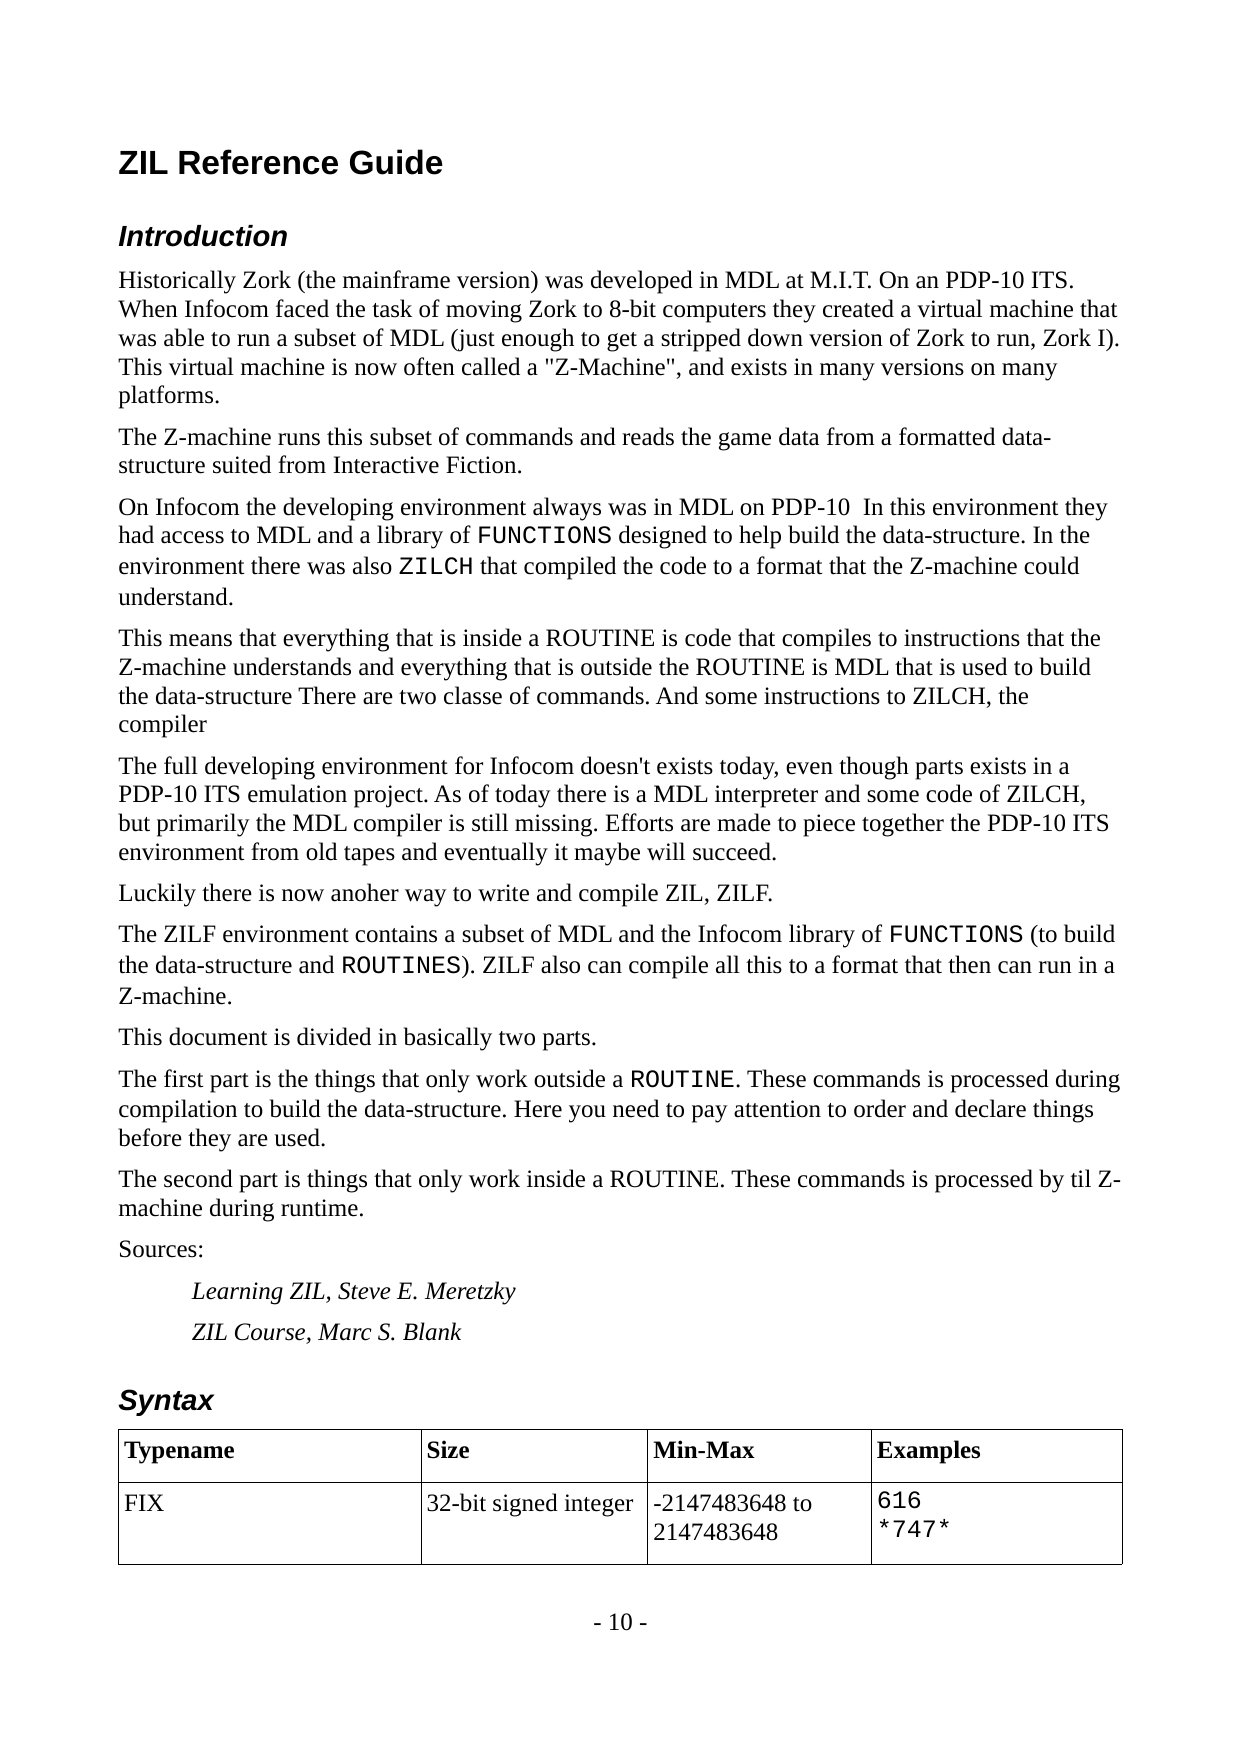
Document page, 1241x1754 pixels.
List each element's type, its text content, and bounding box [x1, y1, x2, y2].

table_cell FIX [119, 1483, 421, 1564]
subtitle Syntax [118, 1383, 1122, 1417]
text ZIL Course, Marc S. Blank [118, 1317, 1122, 1346]
text This means that everything that is inside a ROUTINE is code that compiles to instructions that the Z-machine understands and everything that is outside the ROUTINE is MDL that is used to build the data-structure There are two classe of commands. And some instructions to ZILCH, the compiler [118, 623, 1122, 738]
table_header Typename [119, 1430, 421, 1482]
text The full developing environment for Infocom doesn't exists today, even though parts exists in a PDP-10 ITS emulation project. As of today there is a MDL interpreter and some code of ZILCH, but primarily the MDL compiler is still missing. Efforts are made to piece together the PDP-10 ITS environment from old tapes and eventually it maybe will succeed. [118, 751, 1122, 866]
table_header Examples [872, 1430, 1122, 1482]
subtitle Introduction [118, 219, 1122, 253]
text Sources: [118, 1234, 1122, 1263]
text The second part is things that only work inside a ROUTINE. These commands is processed by til Z-machine during runtime. [118, 1164, 1122, 1222]
text The ZILF environment contains a subset of MDL and the Infocom library of FUNCTIONS (to build the data-structure and ROUTINES). ZILF also can compile all this to a format that then can run in a Z-machine. [118, 919, 1122, 1010]
subtitle ZIL Reference Guide [118, 143, 1122, 182]
text This document is divided in basically two parts. [118, 1022, 1122, 1051]
text Learning ZIL, Steve E. Meretzky [118, 1276, 1122, 1304]
table_header Min-Max [648, 1430, 871, 1482]
text On Infocom the developing environment always was in MDL on PDP-10 In this environment they had access to MDL and a library of FUNCTIONS designed to help build the data-structure. In the environment there was also ZILCH that compiled the code to a format that the Z-machine could understand. [118, 492, 1122, 611]
table_cell 616 *747* [872, 1483, 1122, 1564]
table_cell 32-bit signed integer [422, 1483, 647, 1564]
text The Z-machine runs this subset of commands and reads the game data from a formatted data-structure suited from Interactive Fiction. [118, 422, 1122, 479]
table_cell -2147483648 to 2147483648 [648, 1483, 871, 1564]
text Luckily there is now anoher way to write and compile ZIL, ZILF. [118, 878, 1122, 907]
text Historically Zork (the mainframe version) was developed in MDL at M.I.T. On an PDP-10 ITS. When Infocom faced the task of moving Zork to 8-bit computers they created a virtual machine that was able to run a subset of MDL (just enough to get a stripped down version of Zork to run, Zork I). This virtual machine is now often called a "Z-Machine", and exists in many versions on many platforms. [118, 265, 1122, 409]
table_header Size [422, 1430, 647, 1482]
text The first part is the things that only work outside a ROUTINE. These commands is processed during compilation to build the data-structure. Here you need to pay attention to order and declare things before they are used. [118, 1064, 1122, 1152]
